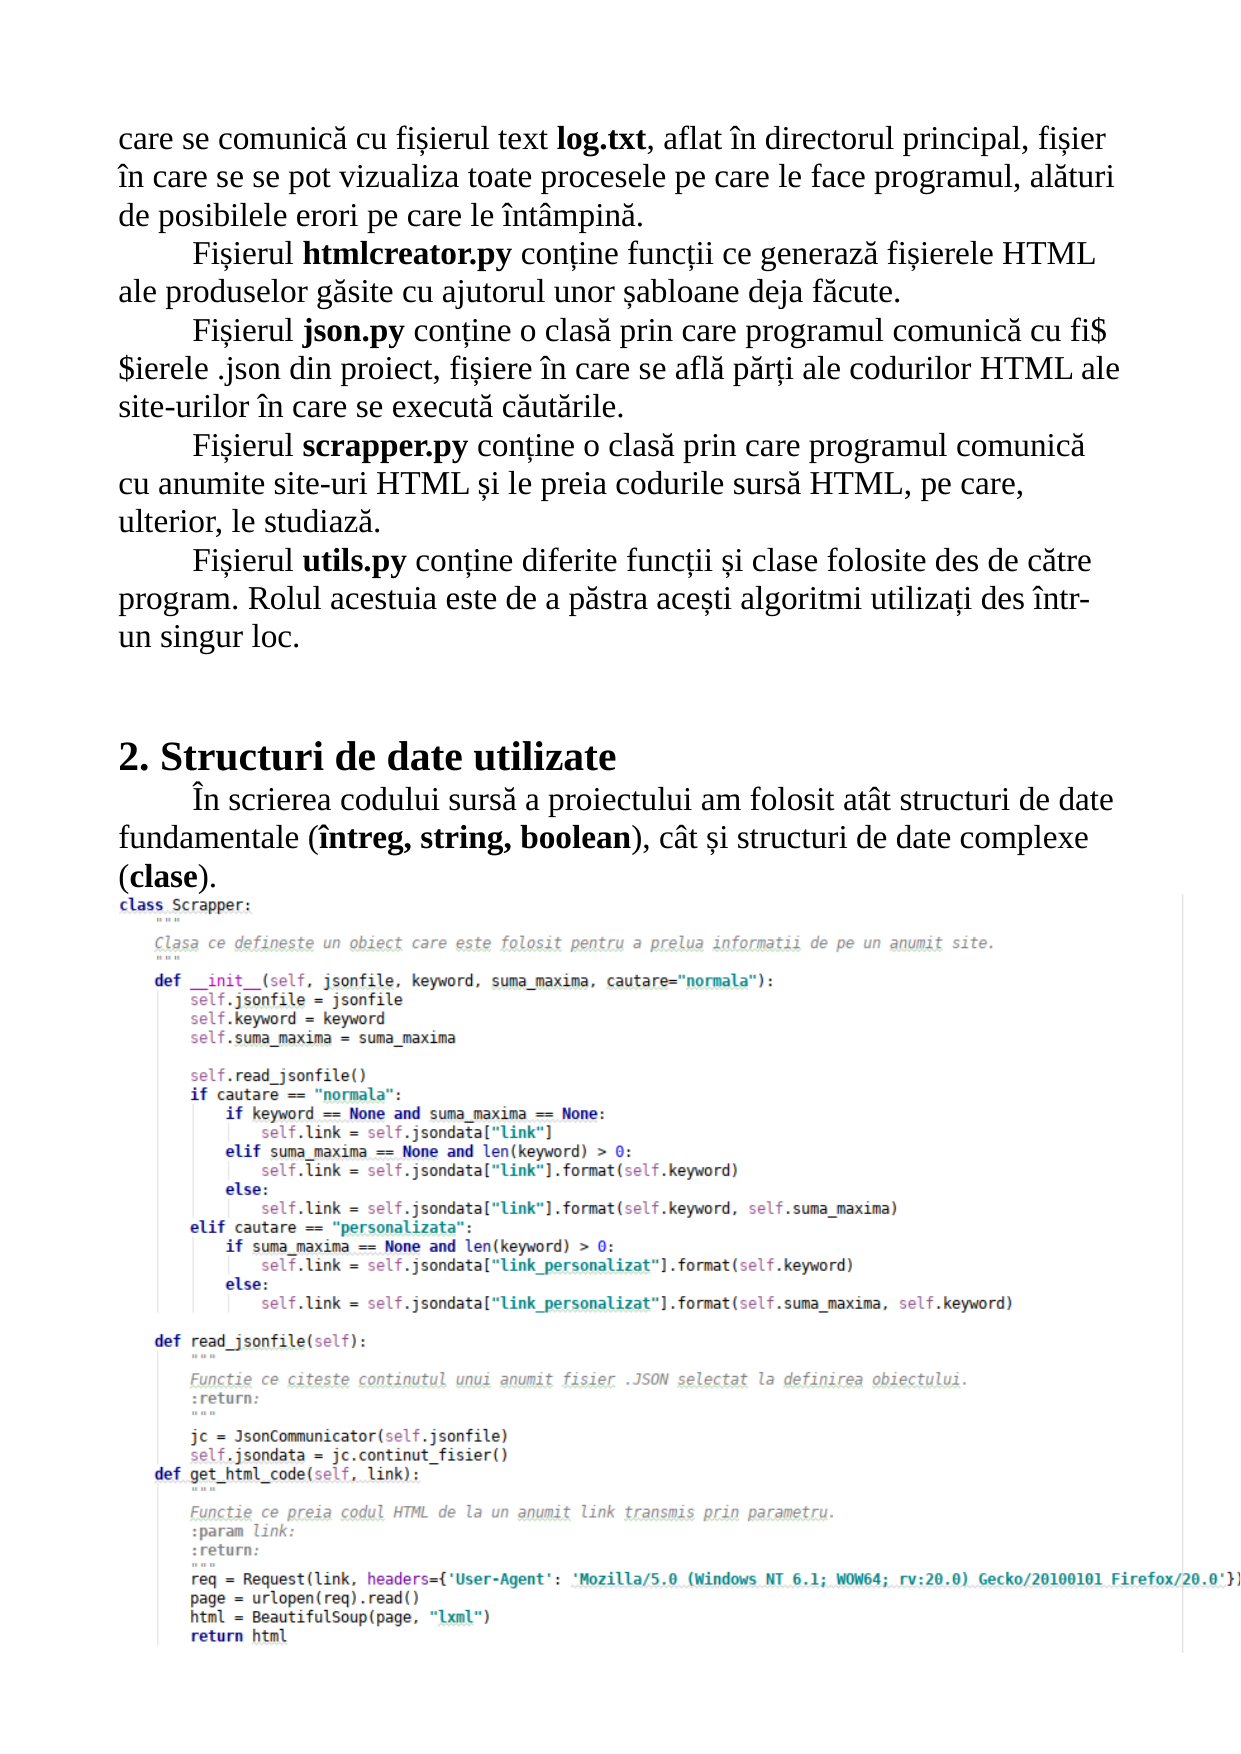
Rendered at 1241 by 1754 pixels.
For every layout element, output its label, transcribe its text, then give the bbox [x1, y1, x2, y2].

text 2. Structuri de date utilizate [118, 731, 1122, 779]
text Fișierul htmlcreator.py conține funcții ce generază fișierele HTML ale produselor găsite cu ajutorul unor șabloane deja făcute. [118, 233, 1122, 310]
text În scrierea codului sursă a proiectului am folosit atât structuri de date fundamentale (întreg, string, boolean), cât și structuri de date complexe (clase). [118, 779, 1122, 894]
text Fișierul scrapper.py conține o clasă prin care programul comunică cu anumite site-uri HTML și le preia codurile sursă HTML, pe care, ulterior, le studiază. [118, 425, 1122, 540]
text Fișierul utils.py conține diferite funcții și clase folosite des de către program. Rolul acestuia este de a păstra acești algoritmi utilizați des într-un singur loc. [118, 540, 1122, 655]
text care se comunică cu fișierul text log.txt, aflat în directorul principal, fișier în care se se pot vizualiza toate procesele pe care le face programul, alături de posibilele erori pe care le întâmpină. [118, 118, 1122, 233]
text Fișierul json.py conține o clasă prin care programul comunică cu fi$$ierele .json din proiect, fișiere în care se află părți ale codurilor HTML ale site-urilor în care se execută căutările. [118, 310, 1122, 425]
